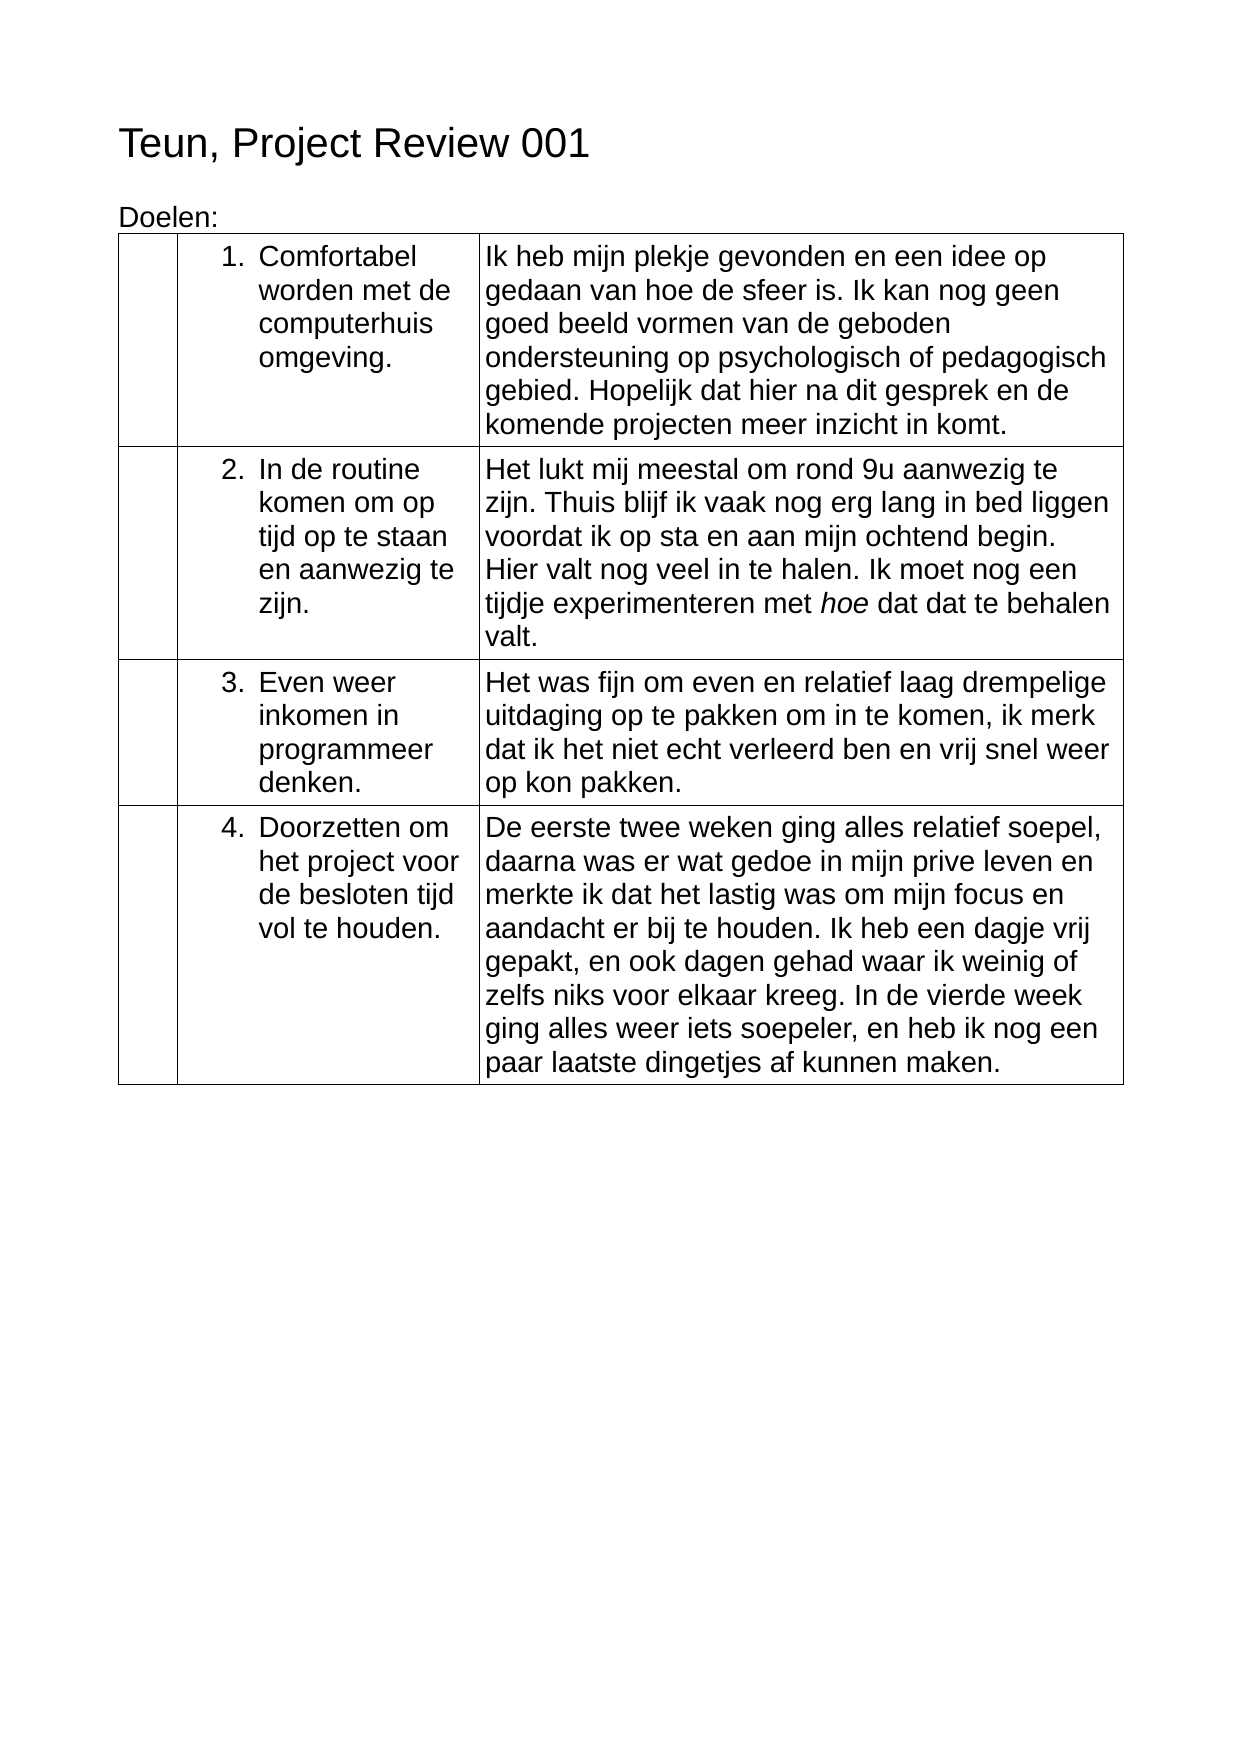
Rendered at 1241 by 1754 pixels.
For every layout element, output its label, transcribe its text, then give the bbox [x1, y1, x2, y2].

table_cell Het was fijn om even en relatief laag drempelige uitdaging op te pakken om in te komen, ik merk dat ik het niet echt verleerd ben en vrij snel weer op kon pakken. [480, 660, 1123, 804]
table_cell Even weer inkomen in programmeer denken. [178, 660, 479, 804]
table_header [119, 234, 177, 446]
table_cell Doorzetten om het project voor de besloten tijd vol te houden. [178, 806, 479, 1084]
text Doelen: [118, 199, 1122, 233]
table_cell [119, 447, 177, 659]
text Teun, Project Review 001 [118, 118, 1122, 166]
table_cell [119, 806, 177, 1084]
table_cell [119, 660, 177, 804]
table_cell In de routine komen om op tijd op te staan en aanwezig te zijn. [178, 447, 479, 659]
table_cell De eerste twee weken ging alles relatief soepel, daarna was er wat gedoe in mijn prive leven en merkte ik dat het lastig was om mijn focus en aandacht er bij te houden. Ik heb een dagje vrij gepakt, en ook dagen gehad waar ik weinig of zelfs niks voor elkaar kreeg. In de vierde week ging alles weer iets soepeler, en heb ik nog een paar laatste dingetjes af kunnen maken. [480, 806, 1123, 1084]
table_cell Het lukt mij meestal om rond 9u aanwezig te zijn. Thuis blijf ik vaak nog erg lang in bed liggen voordat ik op sta en aan mijn ochtend begin. Hier valt nog veel in te halen. Ik moet nog een tijdje experimenteren met hoe dat dat te behalen valt. [480, 447, 1123, 659]
table_header Comfortabel worden met de computerhuis omgeving. [178, 234, 479, 446]
table_header Ik heb mijn plekje gevonden en een idee op gedaan van hoe de sfeer is. Ik kan nog geen goed beeld vormen van de geboden ondersteuning op psychologisch of pedagogisch gebied. Hopelijk dat hier na dit gesprek en de komende projecten meer inzicht in komt. [480, 234, 1123, 446]
